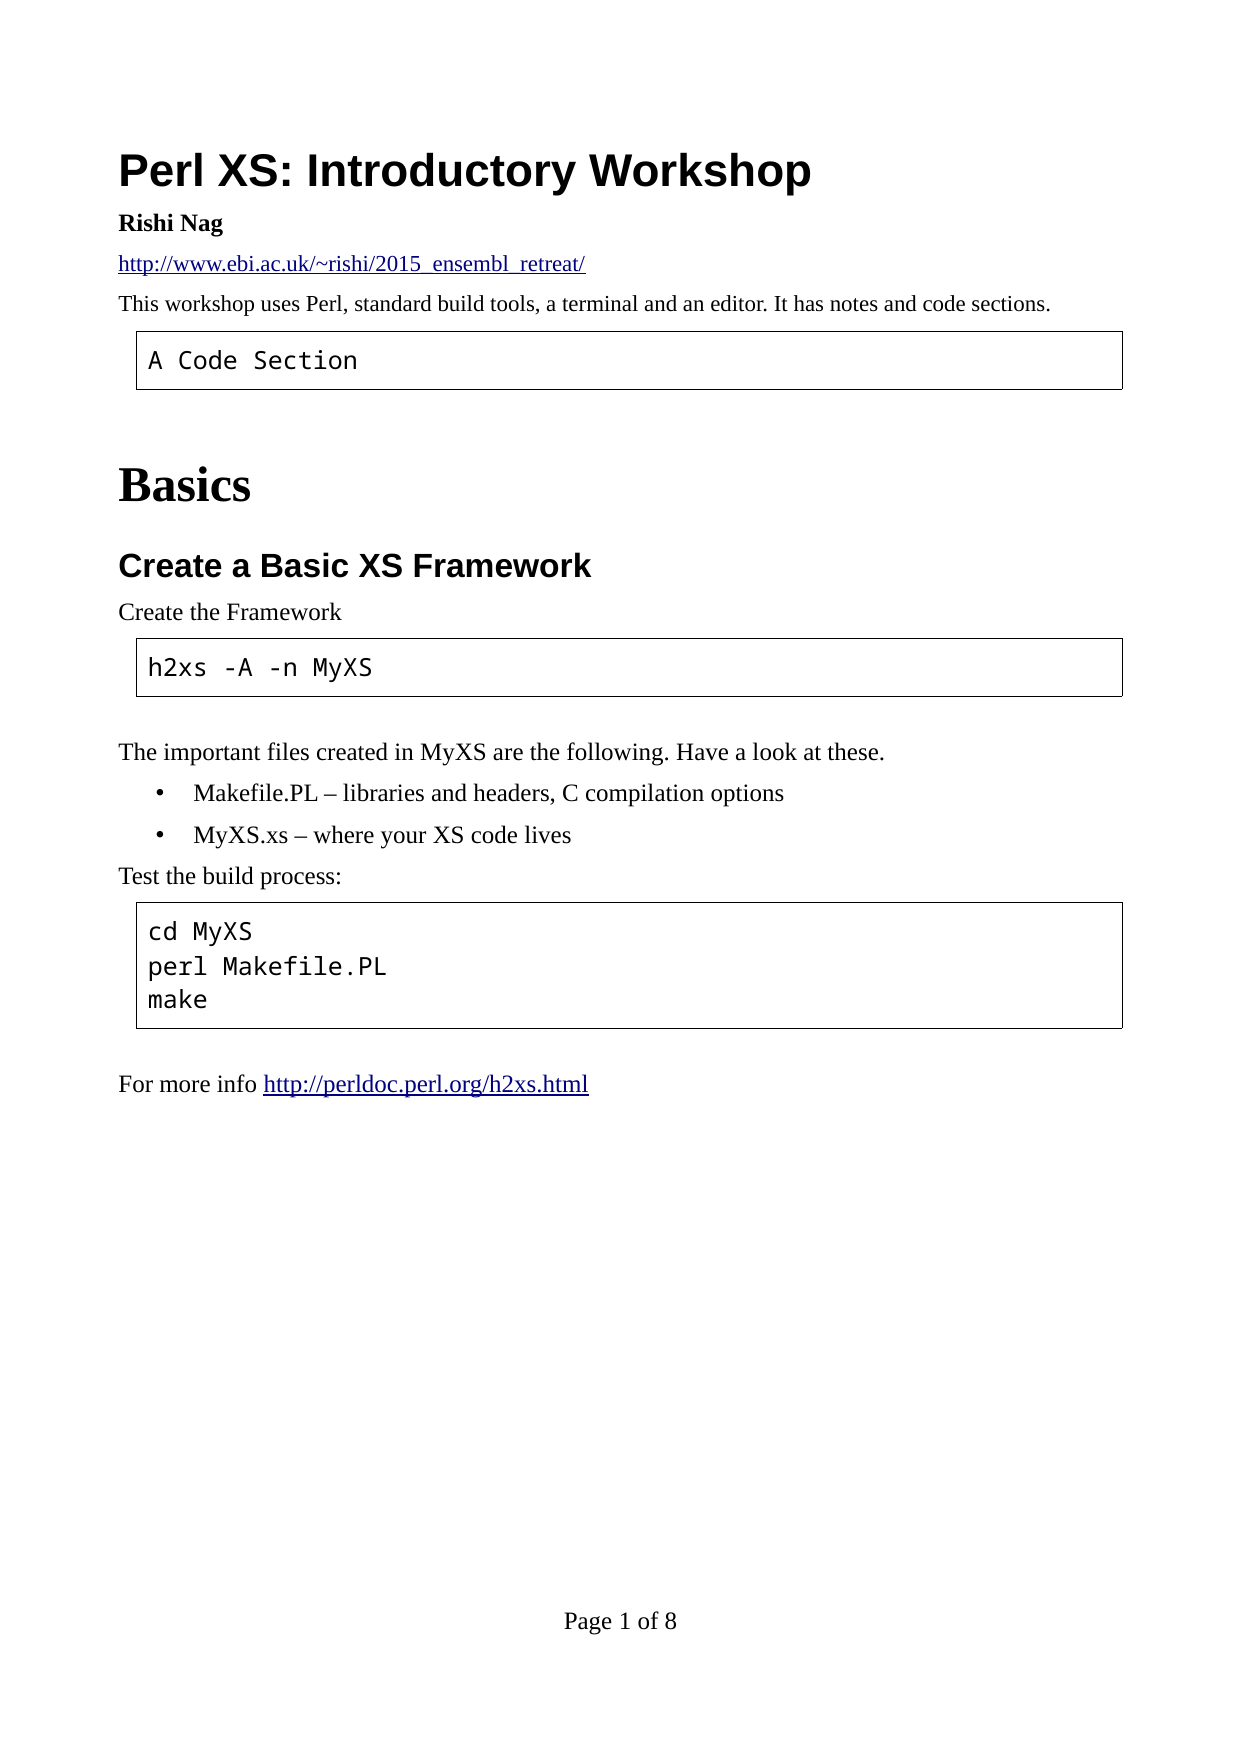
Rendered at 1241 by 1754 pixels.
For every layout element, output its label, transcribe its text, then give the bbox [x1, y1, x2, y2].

text Create the Framework [118, 597, 1122, 626]
list Makefile.PL – libraries and headers, C compilation options [156, 778, 1122, 807]
text A Code Section [137, 332, 1122, 389]
text make [137, 970, 1122, 1028]
subtitle Basics [118, 455, 1122, 512]
text http://www.ebi.ac.uk/~rishi/2015_ensembl_retreat/ [118, 249, 1122, 276]
list MyXS.xs – where your XS code lives [156, 820, 1122, 848]
text cd MyXS [137, 903, 1122, 936]
text perl Makefile.PL [137, 936, 1122, 970]
text h2xs -A -n MyXS [137, 639, 1122, 696]
subtitle Create a Basic XS Framework [118, 546, 1122, 584]
text The important files created in MyXS are the following. Have a look at these. [118, 737, 1122, 766]
subtitle Perl XS: Introductory Workshop [118, 143, 1122, 196]
subtitle For more info http://perldoc.perl.org/h2xs.html [118, 1069, 1122, 1098]
text Test the build process: [118, 861, 1122, 890]
text Rishi Nag [118, 208, 1122, 237]
text This workshop uses Perl, standard build tools, a terminal and an editor. It has notes and code sections. [118, 290, 1122, 317]
